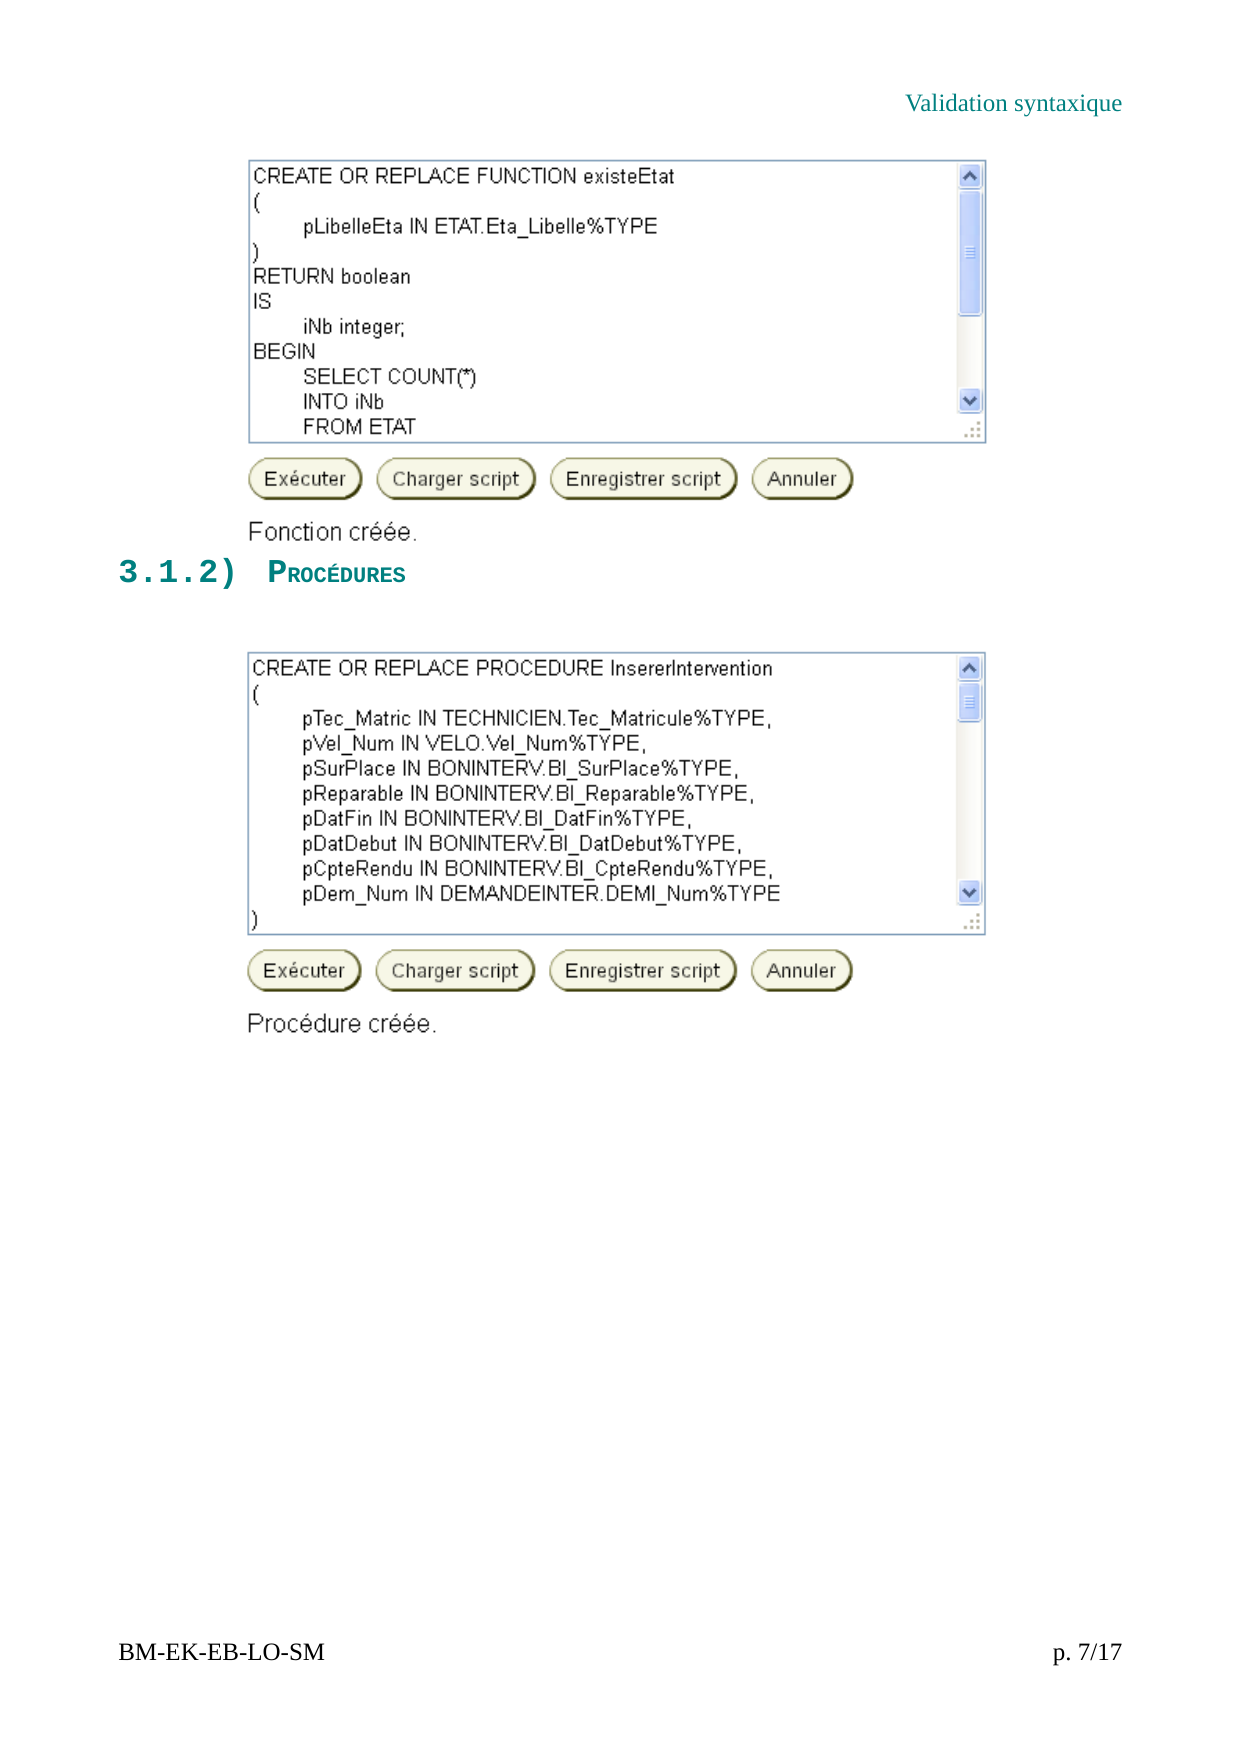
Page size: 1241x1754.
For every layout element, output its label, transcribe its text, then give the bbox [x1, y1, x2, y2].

picture [244, 157, 996, 555]
subtitle Procédures [118, 147, 1122, 593]
picture [243, 646, 997, 1042]
